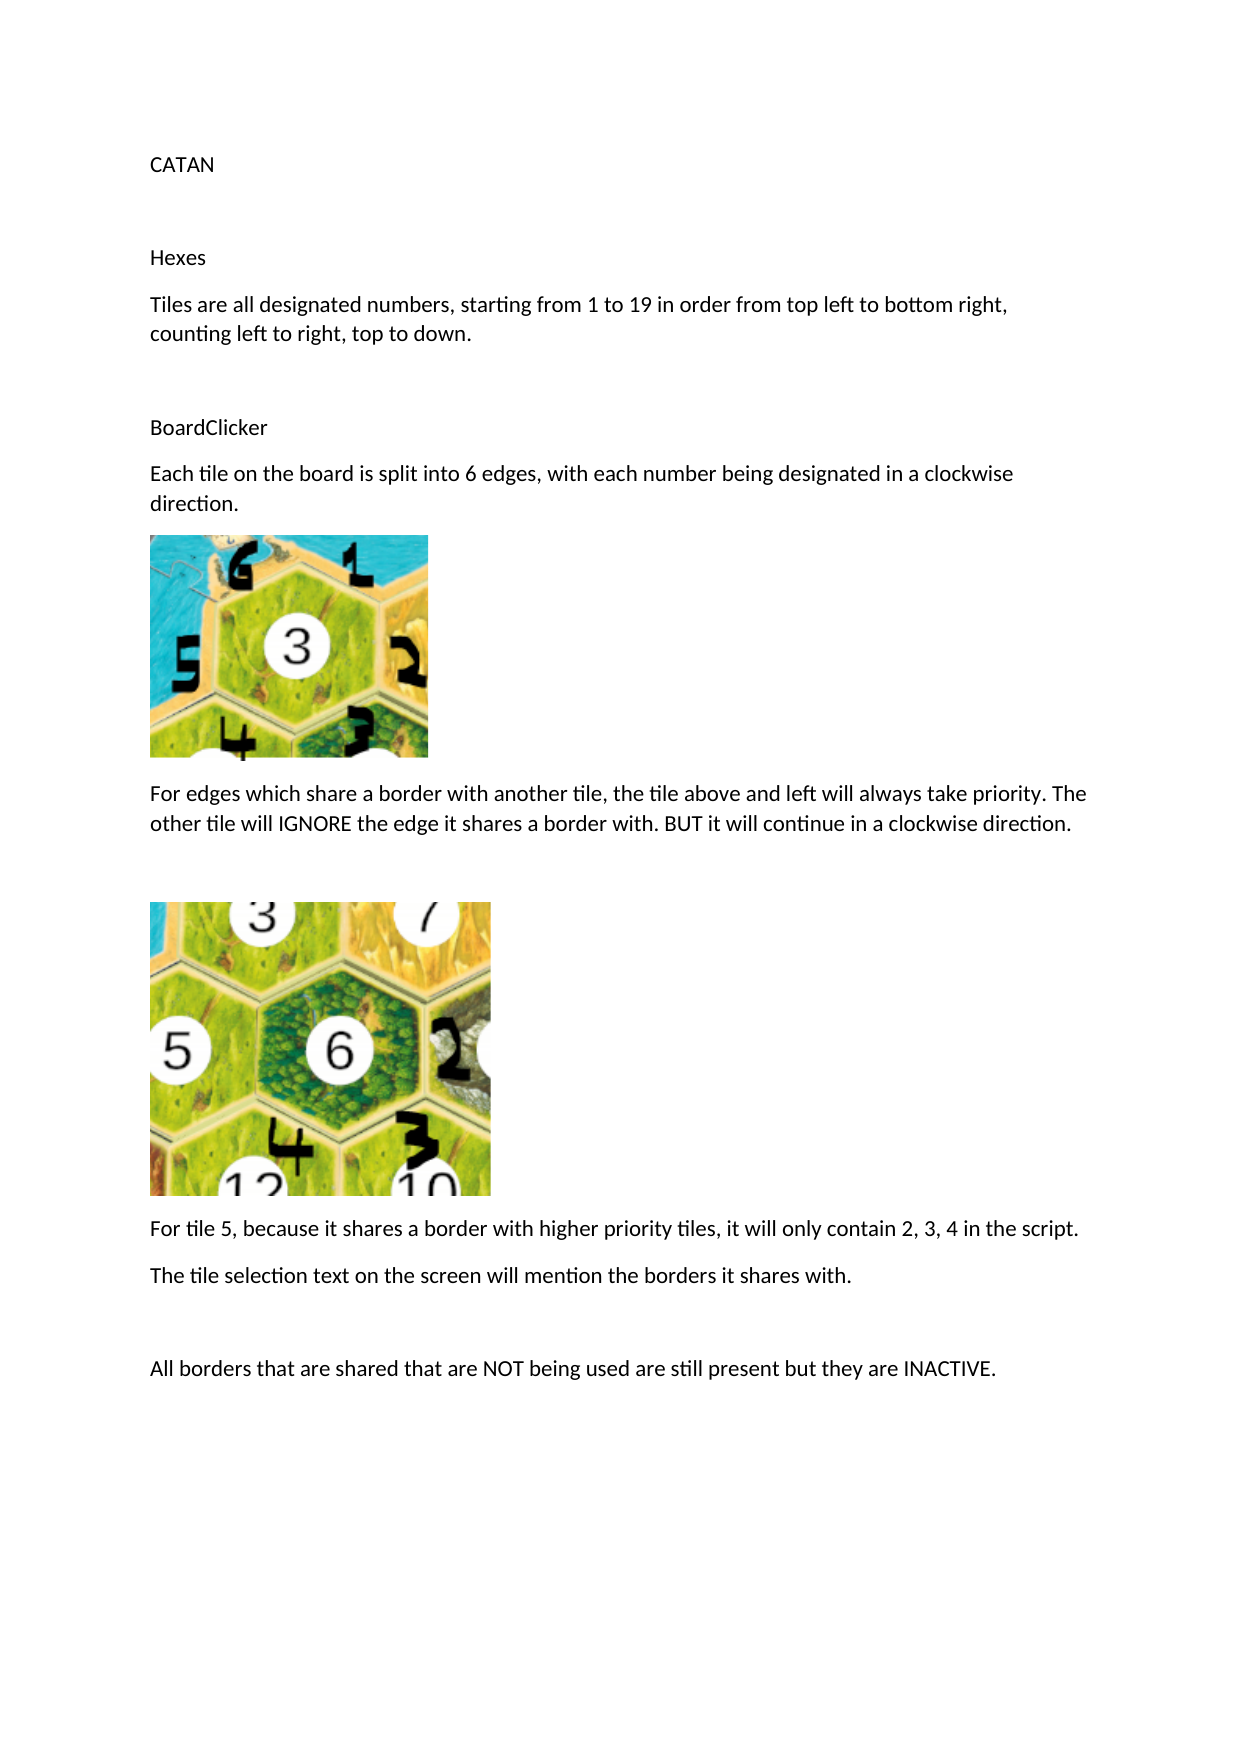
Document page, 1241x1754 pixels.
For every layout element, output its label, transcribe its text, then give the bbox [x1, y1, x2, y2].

text CATAN [150, 150, 1090, 178]
text Hexes [150, 243, 1090, 271]
text Each tile on the board is split into 6 edges, with each number being designated in a clockwise direction. [150, 459, 1090, 517]
text For tile 5, because it shares a border with higher priority tiles, it will only contain 2, 3, 4 in the script. [150, 1214, 1090, 1243]
text For edges which share a border with another tile, the tile above and left will always take priority. The other tile will IGNORE the edge it shares a border with. BUT it will continue in a clockwise direction. [150, 779, 1090, 837]
text All borders that are shared that are NOT being used are still present but they are INACTIVE. [150, 1354, 1090, 1382]
text BoardClicker [150, 413, 1090, 441]
text Tiles are all designated numbers, starting from 1 to 19 in order from top left to bottom right, counting left to right, top to down. [150, 290, 1090, 348]
text The tile selection text on the screen will mention the borders it shares with. [150, 1261, 1090, 1289]
